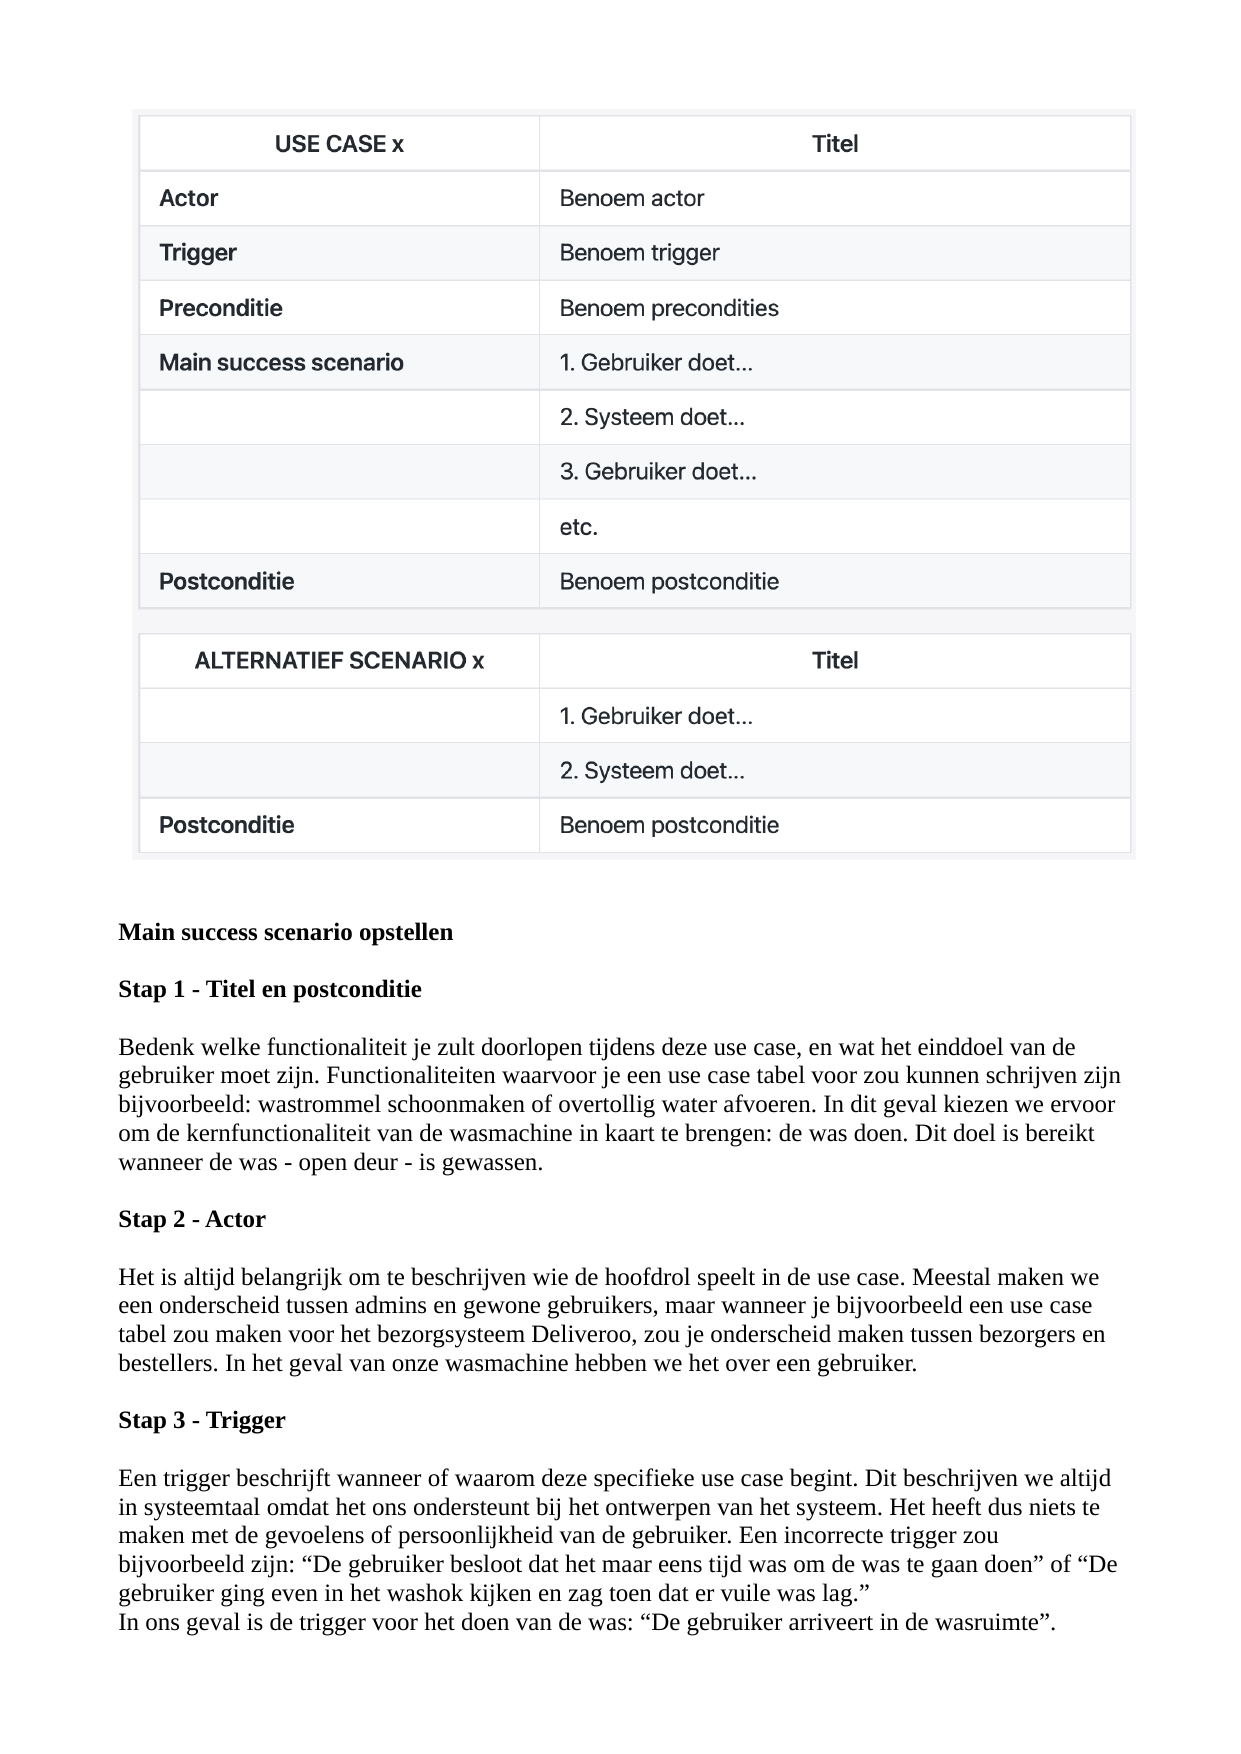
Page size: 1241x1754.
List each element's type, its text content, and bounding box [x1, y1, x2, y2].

text Stap 3 - Trigger [118, 1406, 1122, 1434]
text Bedenk welke functionaliteit je zult doorlopen tijdens deze use case, en wat het einddoel van de gebruiker moet zijn. Functionaliteiten waarvoor je een use case tabel voor zou kunnen schrijven zijn bijvoorbeeld: wastrommel schoonmaken of overtollig water afvoeren. In dit geval kiezen we ervoor om de kernfunctionaliteit van de wasmachine in kaart te brengen: de was doen. Dit doel is bereikt wanneer de was - open deur - is gewassen. [118, 1032, 1122, 1176]
text Het is altijd belangrijk om te beschrijven wie de hoofdrol speelt in de use case. Meestal maken we een onderscheid tussen admins en gewone gebruikers, maar wanneer je bijvoorbeeld een use case tabel zou maken voor het bezorgsysteem Deliveroo, zou je onderscheid maken tussen bezorgers en bestellers. In het geval van onze wasmachine hebben we het over een gebruiker. [118, 1262, 1122, 1377]
text Stap 2 - Actor [118, 1204, 1122, 1233]
picture [132, 109, 1137, 860]
text In ons geval is de trigger voor het doen van de was: “De gebruiker arriveert in de wasruimte”. [118, 1607, 1122, 1636]
text Een trigger beschrijft wanneer of waarom deze specifieke use case begint. Dit beschrijven we altijd in systeemtaal omdat het ons ondersteunt bij het ontwerpen van het systeem. Het heeft dus niets te maken met de gevoelens of persoonlijkheid van de gebruiker. Een incorrecte trigger zou bijvoorbeeld zijn: “De gebruiker besloot dat het maar eens tijd was om de was te gaan doen” of “De gebruiker ging even in het washok kijken en zag toen dat er vuile was lag.” [118, 1463, 1122, 1607]
text Stap 1 - Titel en postconditie [118, 974, 1122, 1003]
text Main success scenario opstellen [118, 917, 1122, 946]
